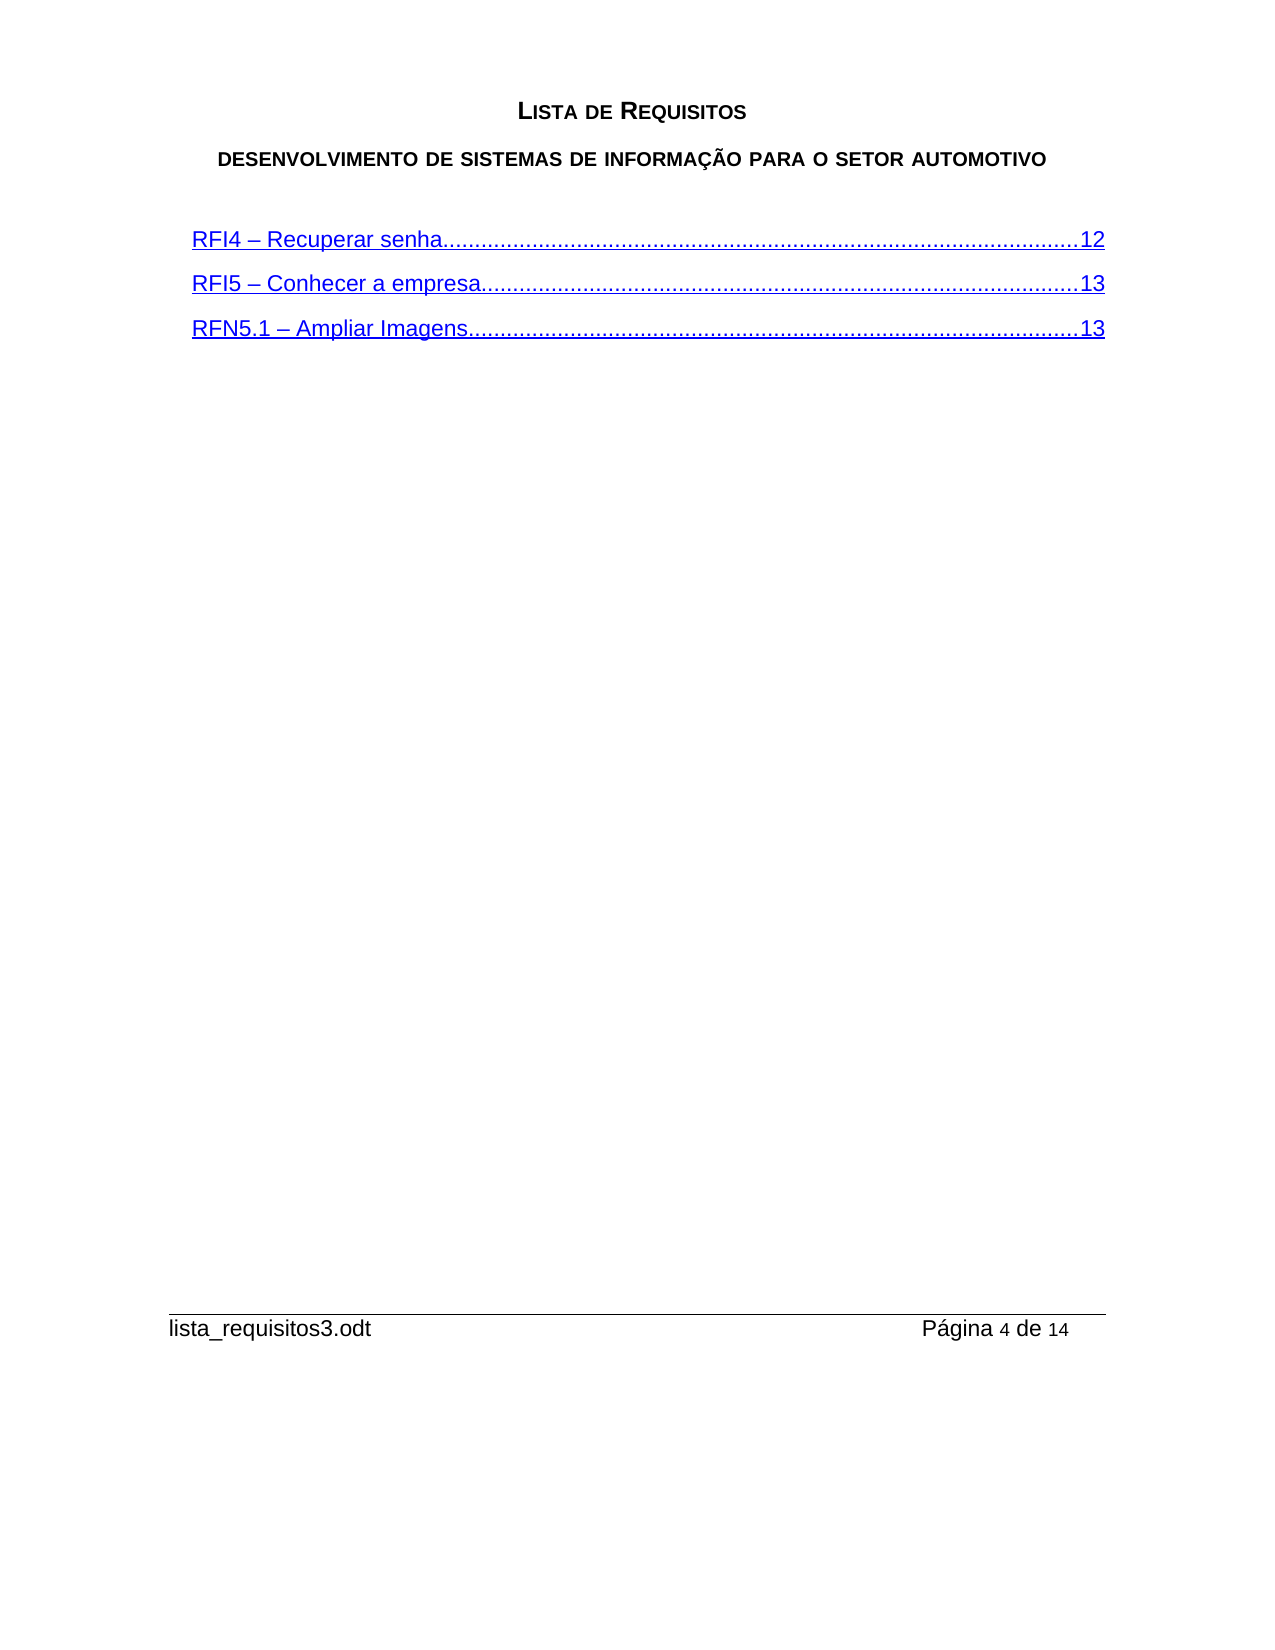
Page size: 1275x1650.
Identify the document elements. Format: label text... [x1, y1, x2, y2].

text RFI5 – Conhecer a empresa 13 [192, 270, 1106, 297]
text RFI4 – Recuperar senha 12 [192, 226, 1106, 253]
text RFN5.1 – Ampliar Imagens 13 [192, 314, 1106, 341]
